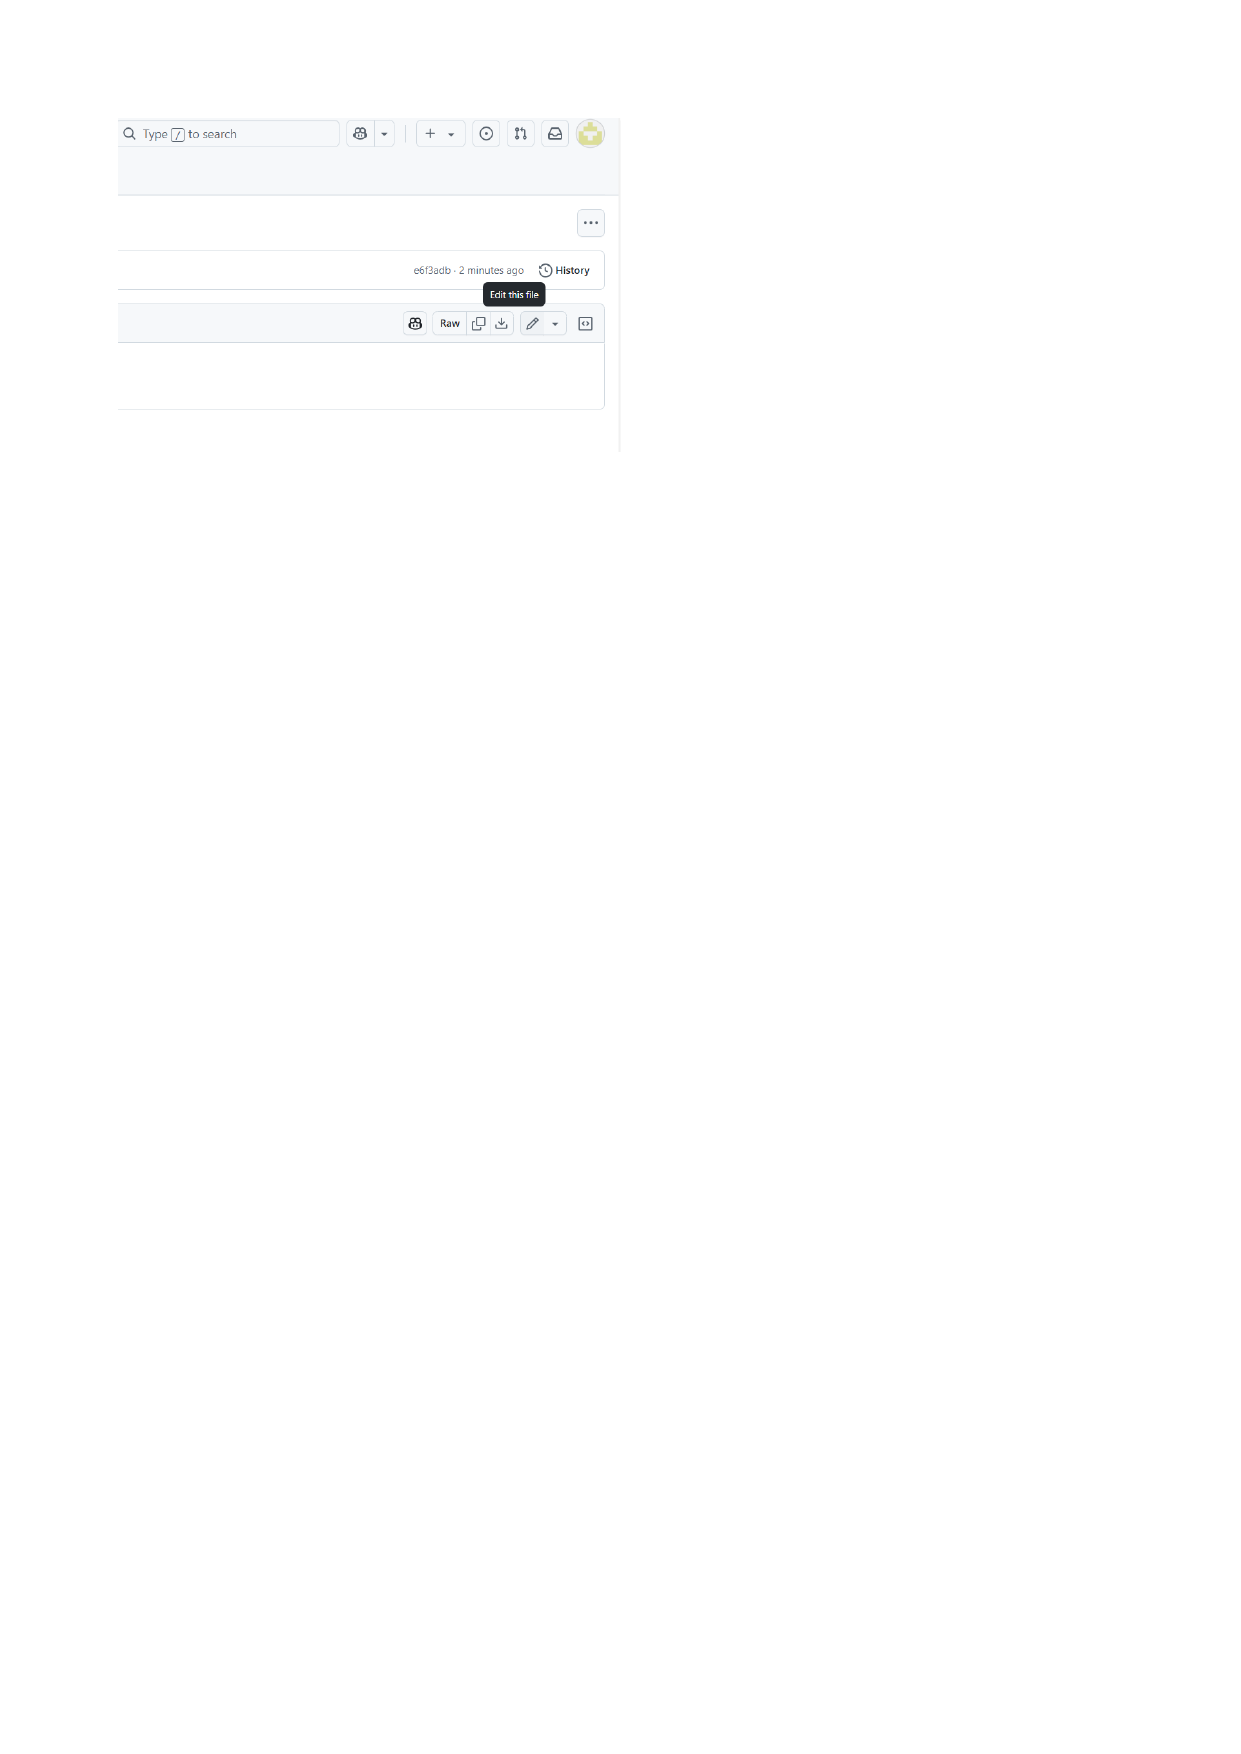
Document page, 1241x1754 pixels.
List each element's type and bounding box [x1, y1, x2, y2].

table_cell [620, 118, 1122, 480]
table_cell [118, 452, 620, 480]
picture [118, 118, 621, 452]
